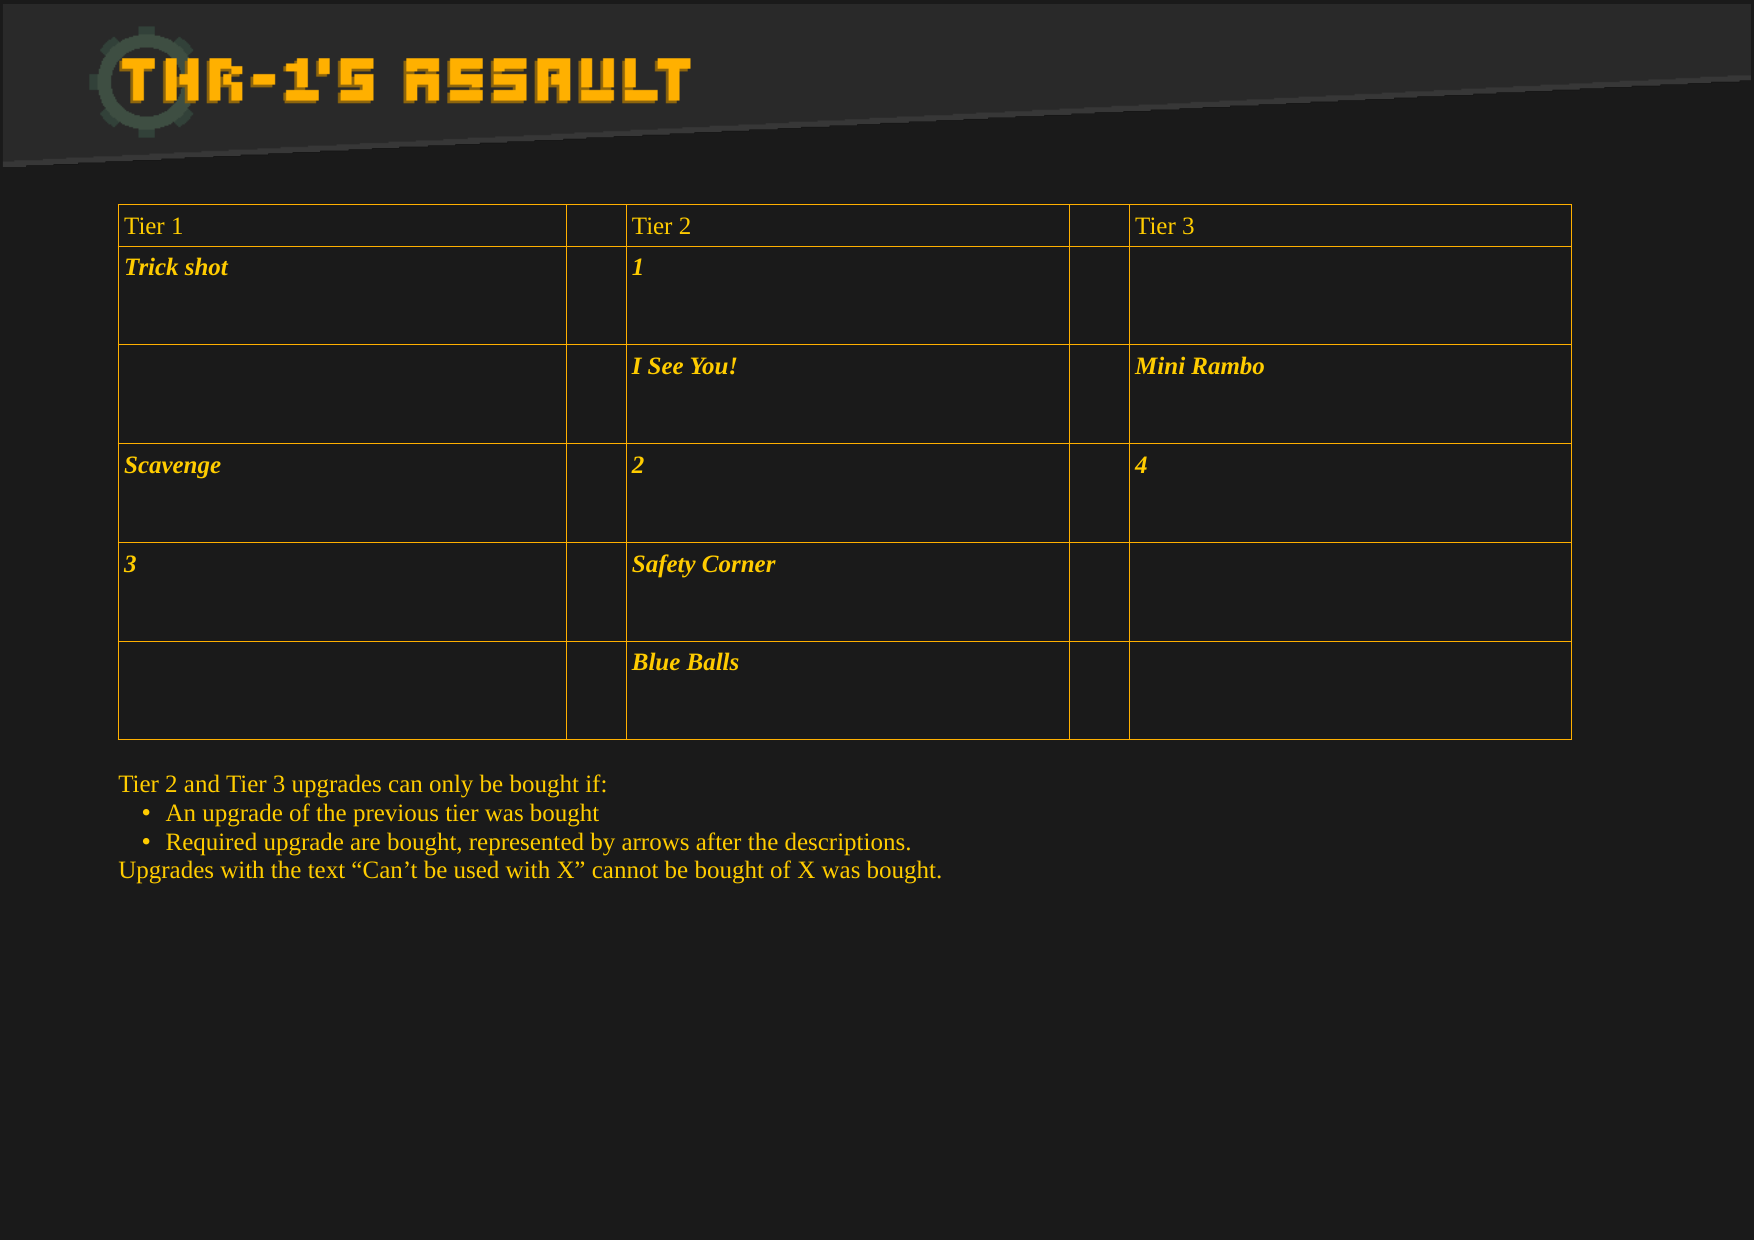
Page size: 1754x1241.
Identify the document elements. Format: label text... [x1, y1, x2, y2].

table_header Tier 3 [1130, 205, 1571, 246]
text Upgrades with the text “Can’t be used with X” cannot be bought of X was bought. [118, 855, 1636, 884]
table_cell [1070, 444, 1129, 542]
table_cell [1070, 345, 1129, 443]
table_cell [1130, 642, 1571, 739]
list An upgrade of the previous tier was bought [142, 798, 1636, 827]
table_cell [567, 247, 626, 344]
table_cell [119, 642, 566, 739]
table_cell Scavenge [119, 444, 566, 542]
table_cell [567, 642, 626, 739]
table_cell Trick shot [119, 247, 566, 344]
table_cell Safety Corner [627, 543, 1069, 641]
table_cell Mini Rambo [1130, 345, 1571, 443]
table_header [1070, 205, 1129, 246]
table_cell Blue Balls [627, 642, 1069, 739]
table_cell [567, 345, 626, 443]
list Required upgrade are bought, represented by arrows after the descriptions. [142, 827, 1636, 855]
table_cell [1070, 247, 1129, 344]
table_cell [567, 543, 626, 641]
table_header Tier 1 [119, 205, 566, 246]
table_header [567, 205, 626, 246]
table_cell [1070, 543, 1129, 641]
table_cell [567, 444, 626, 542]
table_cell [1070, 642, 1129, 739]
picture [2, 4, 1751, 167]
table_cell I See You! [627, 345, 1069, 443]
table_cell 4 [1130, 444, 1571, 542]
table_cell [1130, 543, 1571, 641]
table_cell 1 [627, 247, 1069, 344]
table_header Tier 2 [627, 205, 1069, 246]
text Tier 2 and Tier 3 upgrades can only be bought if: [118, 769, 1636, 798]
table_cell 2 [627, 444, 1069, 542]
table_cell [1130, 247, 1571, 344]
table_cell 3 [119, 543, 566, 641]
table_cell [119, 345, 566, 443]
